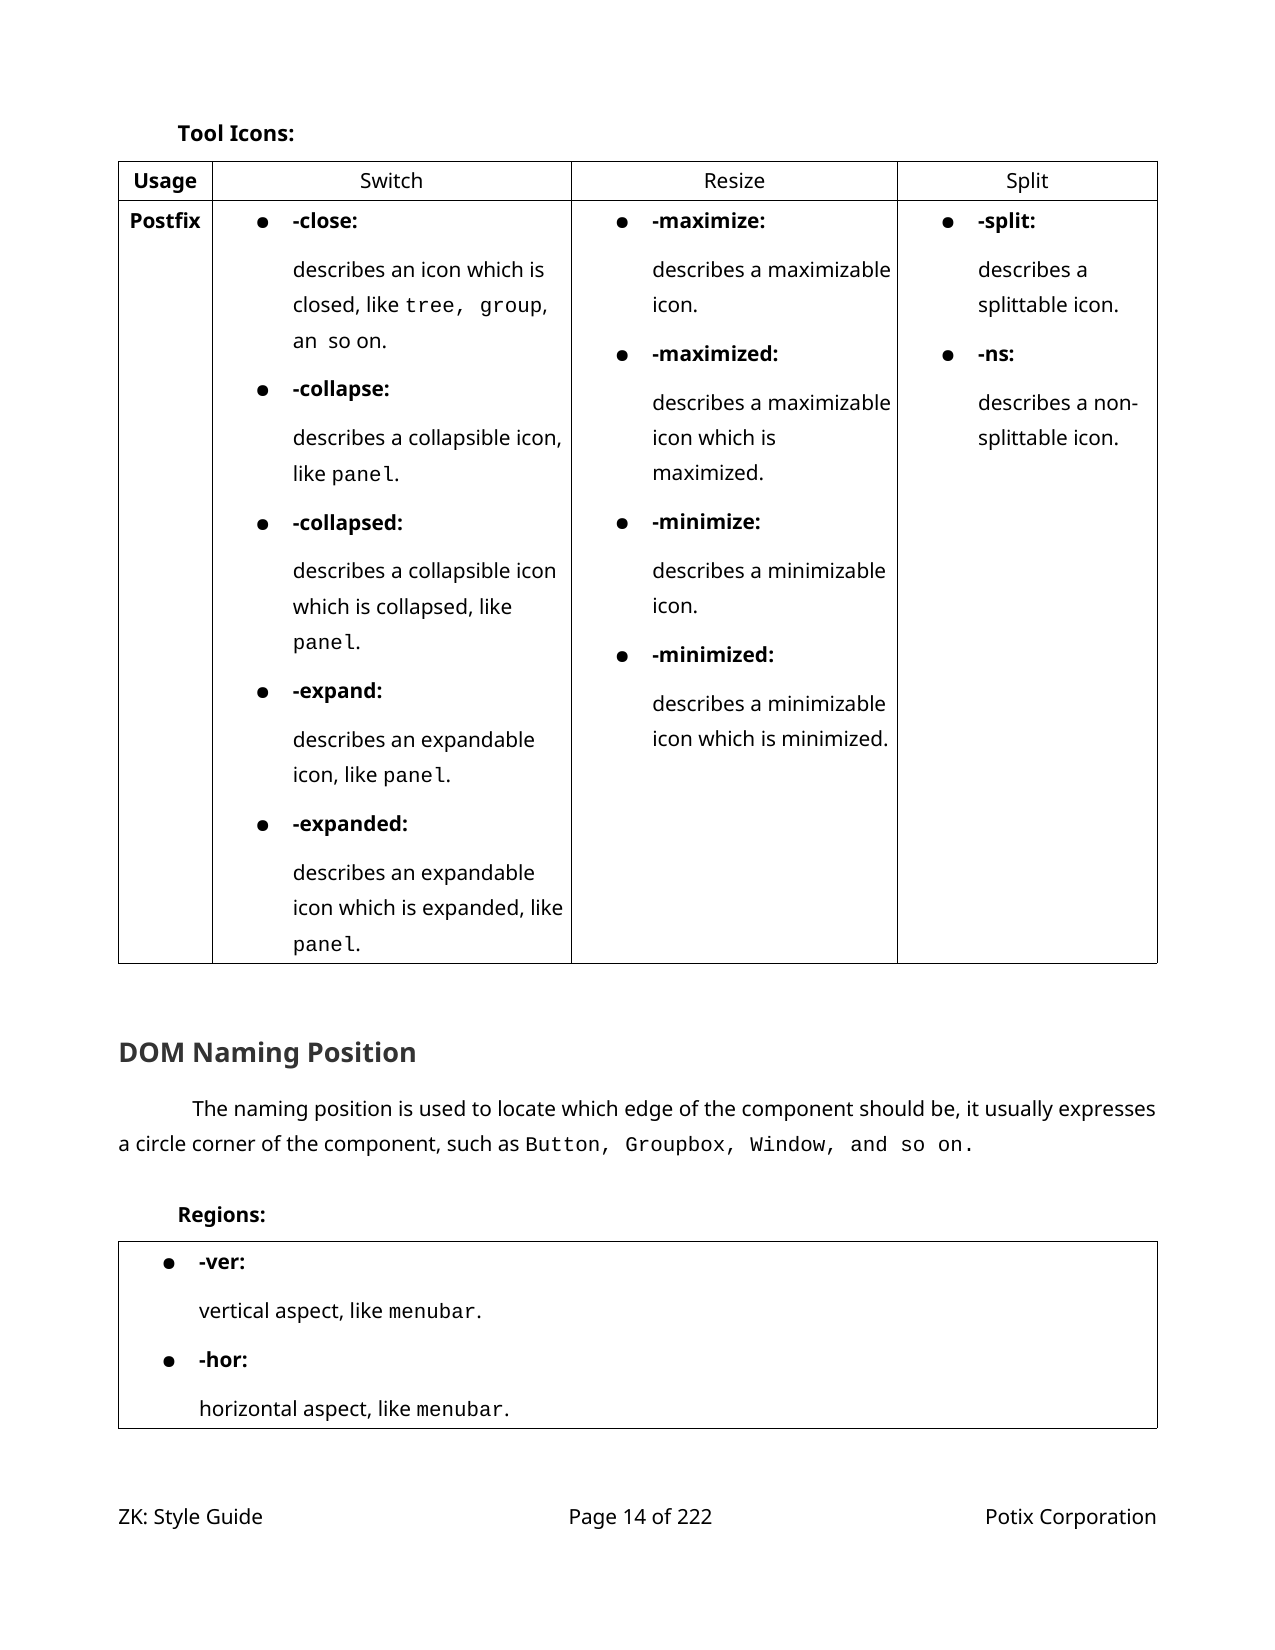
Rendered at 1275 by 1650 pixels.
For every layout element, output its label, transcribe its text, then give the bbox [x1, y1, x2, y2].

table_header Switch [213, 162, 571, 200]
table_cell -close: describes an icon which is closed, like tree, group, an so on. -collapse: describes a collapsible icon, like panel. -collapsed: describes a collapsible icon which is collapsed, like panel. -expand: describes an expandable icon, like panel. -expanded: describes an expandable icon which is expanded, like panel. [213, 201, 571, 963]
subtitle Tool Icons: [177, 118, 1157, 148]
table_header Split [898, 162, 1157, 200]
table_cell -maximize: describes a maximizable icon. -maximized: describes a maximizable icon which is maximized. -minimize: describes a minimizable icon. -minimized: describes a minimizable icon which is minimized. [572, 201, 897, 963]
table_cell -split: describes a splittable icon. -ns: describes a non-splittable icon. [898, 201, 1157, 963]
subtitle DOM Naming Position [118, 1034, 1157, 1071]
table_header -ver: vertical aspect, like menubar. -hor: horizontal aspect, like menubar. -start: beginning aspect, like toolbar. -center: center aspect, like toolbar. -end: ending aspect, like toolbar. [119, 1242, 1157, 1428]
table_header Resize [572, 162, 897, 200]
subtitle Regions: [177, 1201, 1157, 1229]
table_header Usage [119, 162, 212, 200]
text The naming position is used to locate which edge of the component should be, it usually expresses a circle corner of the component, such as Button, Groupbox, Window, and so on. [118, 1094, 1157, 1158]
table_cell Postfix [119, 201, 212, 963]
